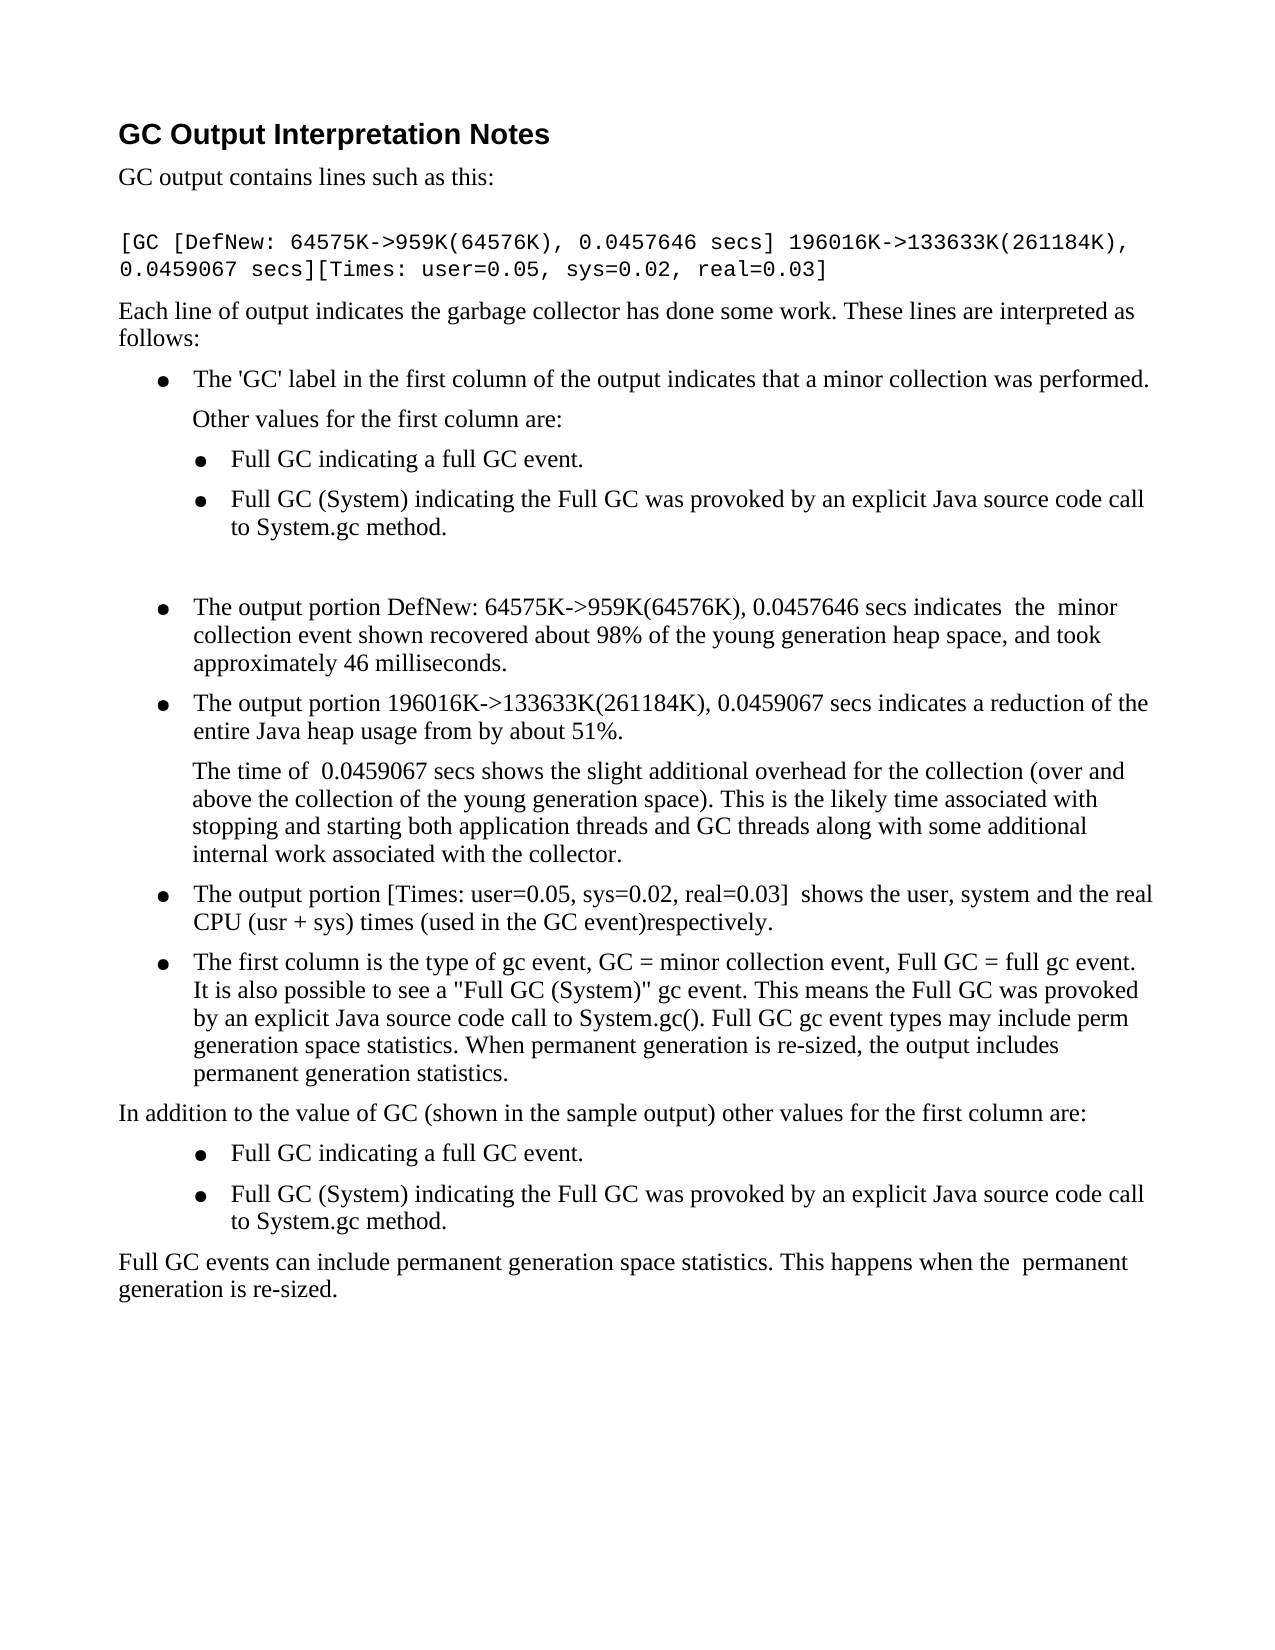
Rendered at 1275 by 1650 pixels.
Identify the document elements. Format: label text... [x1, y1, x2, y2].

text In addition to the value of GC (shown in the sample output) other values for the first column are: [118, 1099, 1157, 1127]
list [GC [DefNew: 64575K->959K(64576K), 0.0457646 secs] 196016K->133633K(261184K), 0.0459067 secs][Times: user=0.05, sys=0.02, real=0.03] [82, 203, 1157, 284]
text The time of 0.0459067 secs shows the slight additional overhead for the collection (over and above the collection of the young generation space). This is the likely time associated with stopping and starting both application threads and GC threads along with some additional internal work associated with the collector. [192, 757, 1157, 868]
list Full GC indicating a full GC event. [193, 445, 1157, 473]
text GC output contains lines such as this: [118, 163, 1157, 191]
list The first column is the type of gc event, GC = minor collection event, Full GC = full gc event. It is also possible to see a "Full GC (System)" gc event. This means the Full GC was provoked by an explicit Java source code call to System.gc(). Full GC gc event types may include perm generation space statistics. When permanent generation is re-sized, the output includes permanent generation statistics. [156, 948, 1157, 1087]
text Each line of output indicates the garbage collector has done some work. These lines are interpreted as follows: [118, 297, 1157, 352]
list The output portion 196016K->133633K(261184K), 0.0459067 secs indicates a reduction of the entire Java heap usage from by about 51%. [156, 689, 1157, 744]
list The output portion [Times: user=0.05, sys=0.02, real=0.03] shows the user, system and the real CPU (usr + sys) times (used in the GC event)respectively. [156, 880, 1157, 936]
list Full GC (System) indicating the Full GC was provoked by an explicit Java source code call to System.gc method. [193, 1180, 1157, 1235]
list The output portion DefNew: 64575K->959K(64576K), 0.0457646 secs indicates the minor collection event shown recovered about 98% of the young generation heap space, and took approximately 46 milliseconds. [156, 593, 1157, 677]
subtitle GC Output Interpretation Notes [118, 118, 1157, 151]
text Full GC events can include permanent generation space statistics. This happens when the permanent generation is re-sized. [118, 1248, 1157, 1303]
list Full GC (System) indicating the Full GC was provoked by an explicit Java source code call to System.gc method. [193, 485, 1157, 541]
list The 'GC' label in the first column of the output indicates that a minor collection was performed. [156, 365, 1157, 392]
text Other values for the first column are: [192, 405, 1157, 433]
list Full GC indicating a full GC event. [193, 1139, 1157, 1167]
